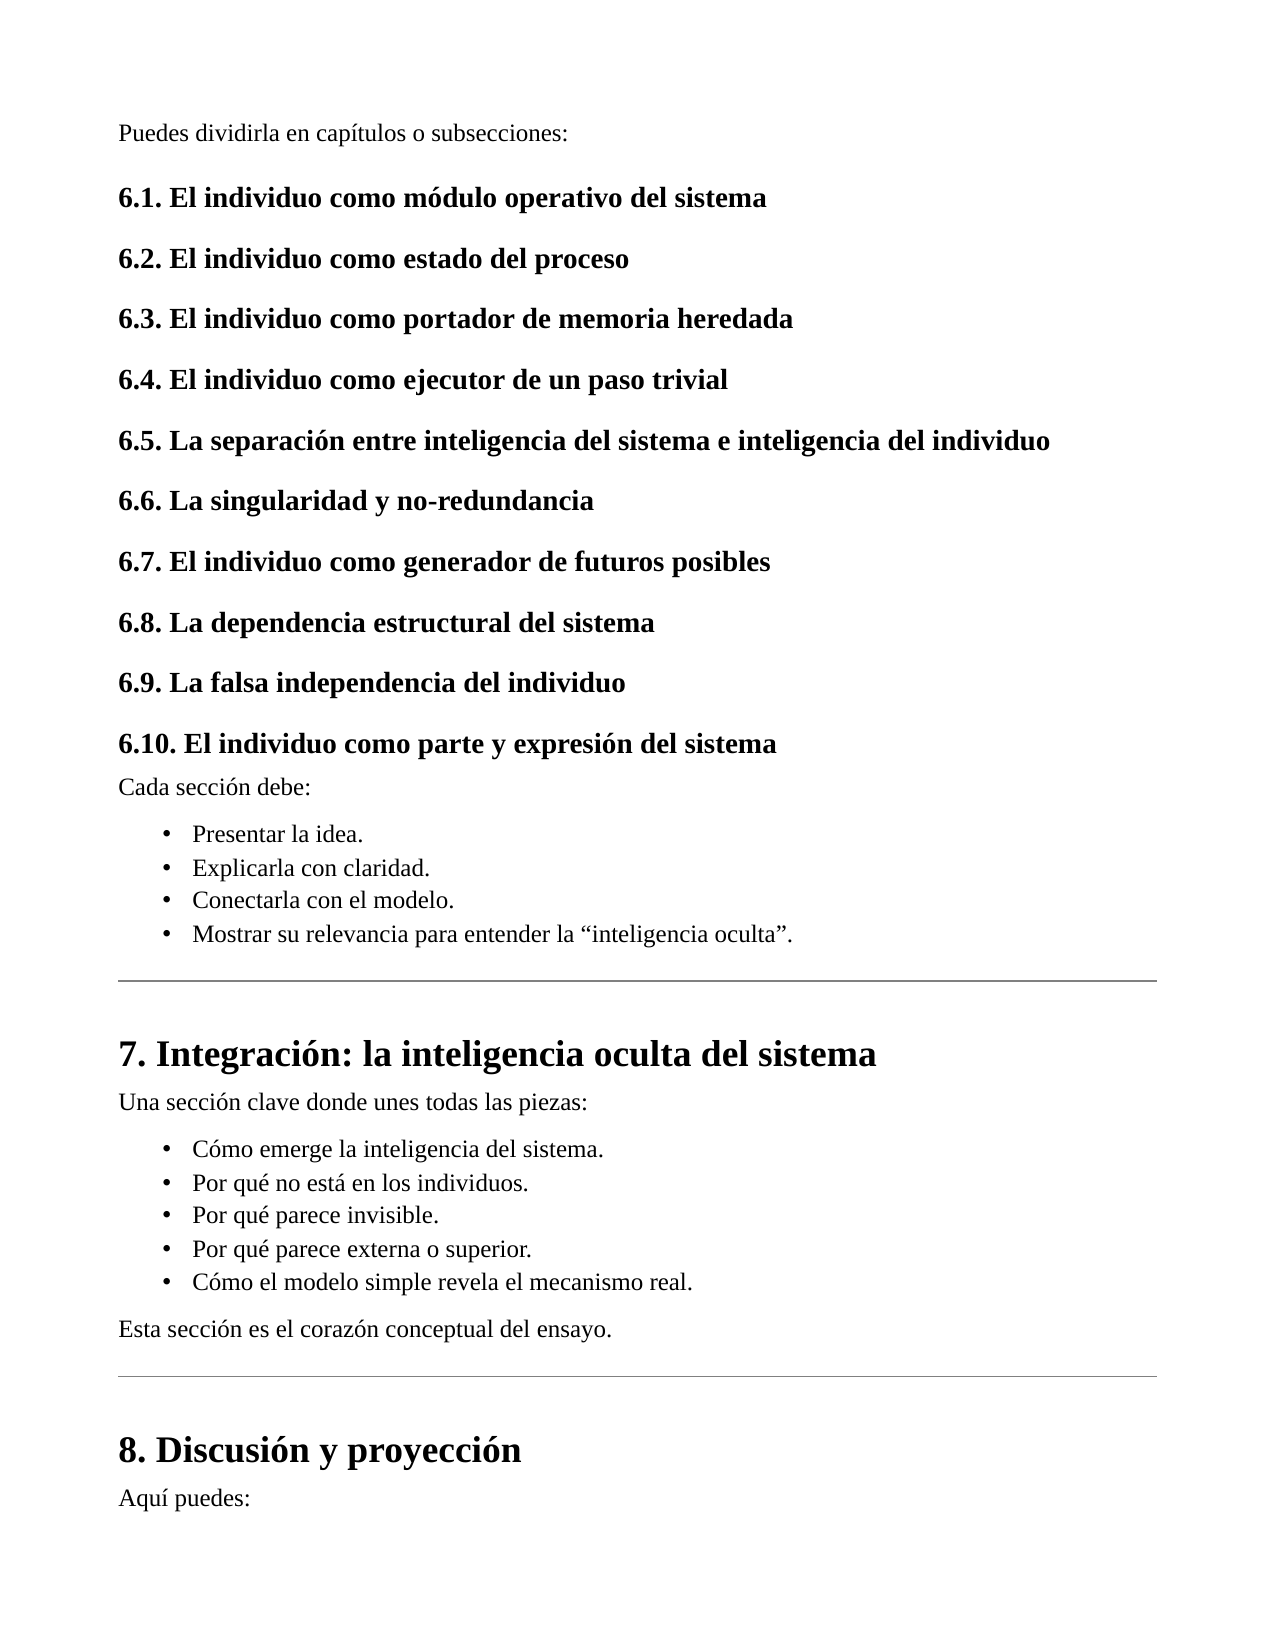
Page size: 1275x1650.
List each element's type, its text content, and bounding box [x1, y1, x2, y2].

subtitle 6.1. El individuo como módulo operativo del sistema [118, 180, 1157, 214]
subtitle 6.3. El individuo como portador de memoria heredada [118, 302, 1157, 335]
text Aquí puedes: [118, 1483, 1157, 1511]
list Por qué parece externa o superior. [162, 1234, 1157, 1262]
text Cada sección debe: [118, 772, 1157, 801]
list Cómo el modelo simple revela el mecanismo real. [162, 1267, 1157, 1295]
list Por qué no está en los individuos. [162, 1168, 1157, 1196]
list Cómo emerge la inteligencia del sistema. [162, 1134, 1157, 1163]
subtitle 7. Integración: la inteligencia oculta del sistema [118, 1031, 1157, 1074]
subtitle 6.7. El individuo como generador de futuros posibles [118, 544, 1157, 578]
list Explicarla con claridad. [162, 853, 1157, 881]
subtitle 6.8. La dependencia estructural del sistema [118, 605, 1157, 638]
text Puedes dividirla en capítulos o subsecciones: [118, 118, 1157, 147]
text Esta sección es el corazón conceptual del ensayo. [118, 1314, 1157, 1343]
subtitle 8. Discusión y proyección [118, 1427, 1157, 1470]
list Mostrar su relevancia para entender la “inteligencia oculta”. [162, 919, 1157, 947]
subtitle 6.9. La falsa independencia del individuo [118, 665, 1157, 699]
subtitle 6.10. El individuo como parte y expresión del sistema [118, 726, 1157, 759]
subtitle 6.5. La separación entre inteligencia del sistema e inteligencia del individuo [118, 423, 1157, 456]
text Una sección clave donde unes todas las piezas: [118, 1087, 1157, 1116]
list Presentar la idea. [162, 819, 1157, 848]
subtitle 6.6. La singularidad y no‑redundancia [118, 483, 1157, 517]
list Por qué parece invisible. [162, 1201, 1157, 1229]
subtitle 6.2. El individuo como estado del proceso [118, 241, 1157, 274]
subtitle 6.4. El individuo como ejecutor de un paso trivial [118, 362, 1157, 396]
list Conectarla con el modelo. [162, 886, 1157, 914]
